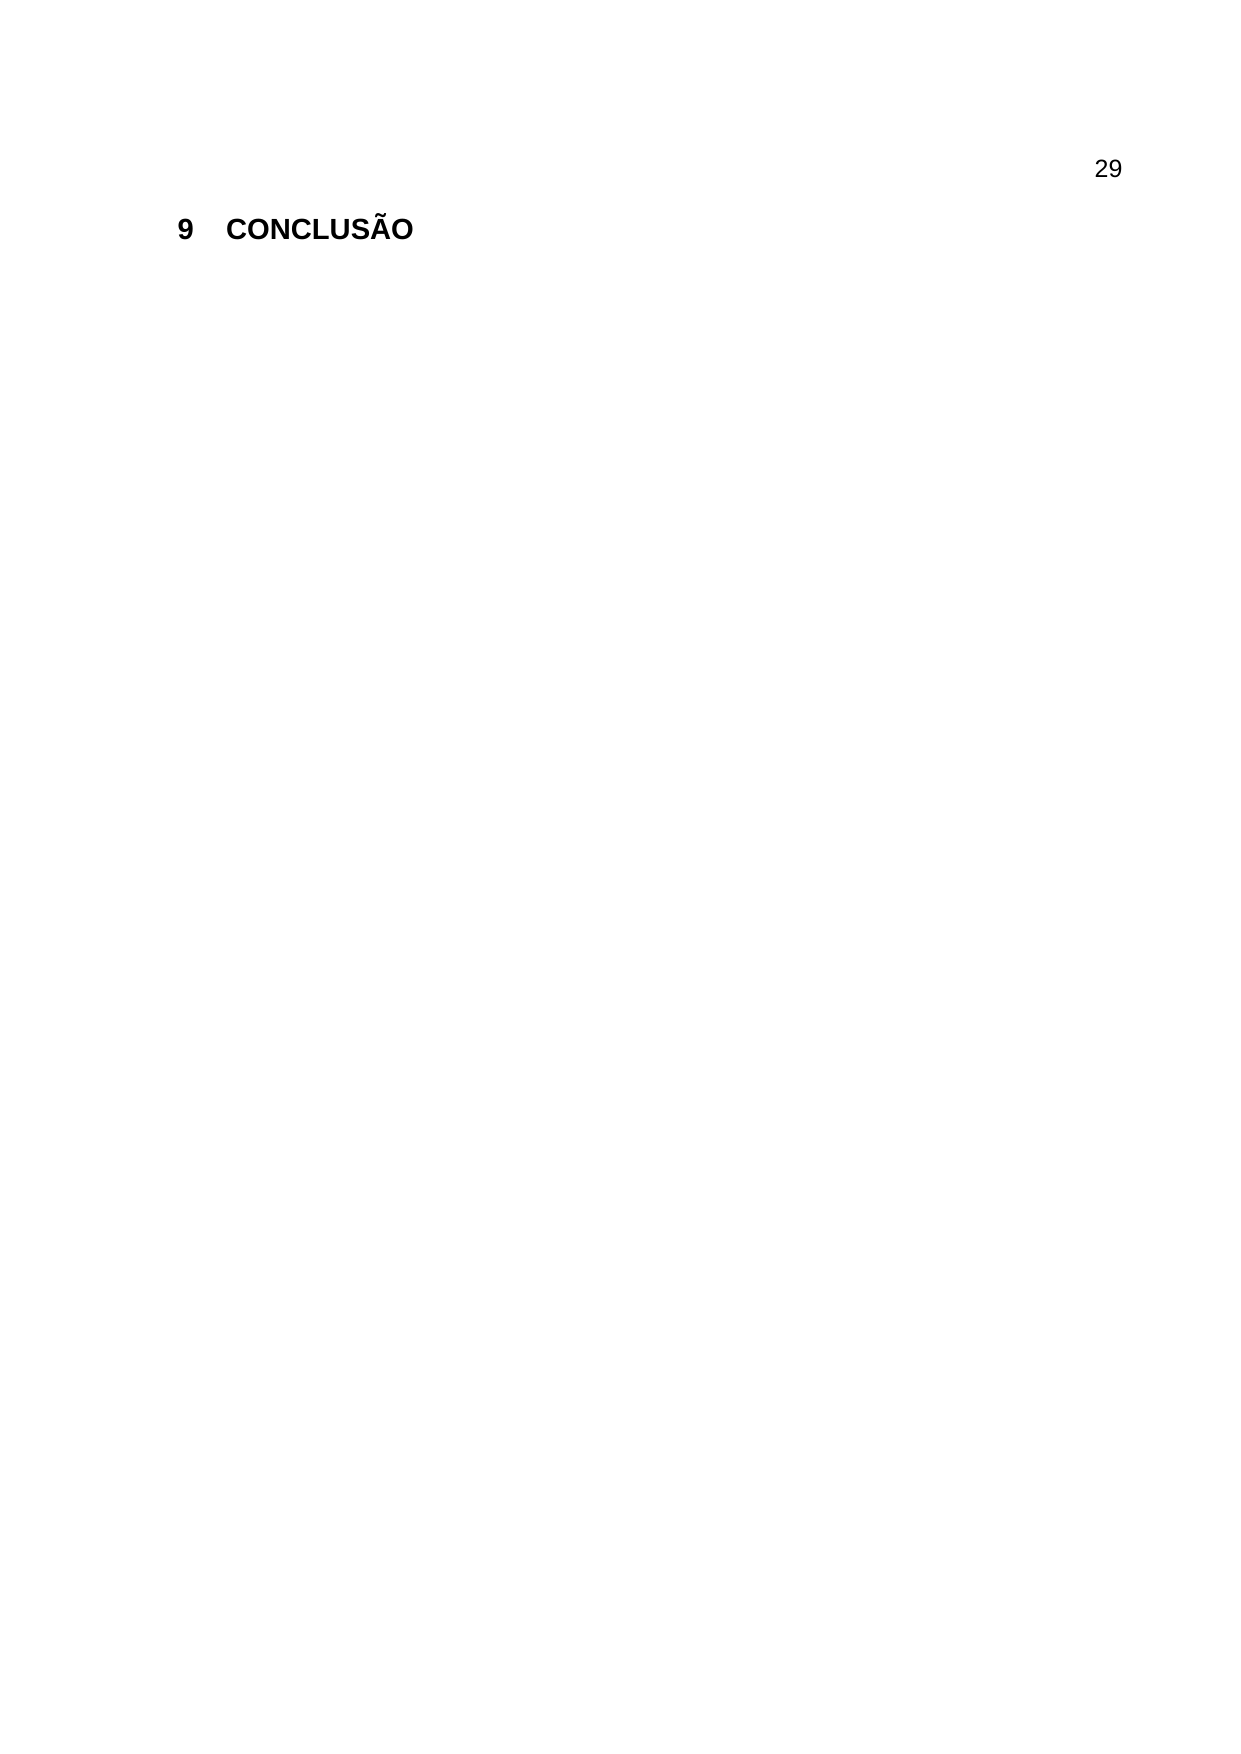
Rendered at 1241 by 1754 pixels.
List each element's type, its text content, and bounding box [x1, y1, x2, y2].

subtitle CONCLUSÃO [177, 212, 1122, 245]
